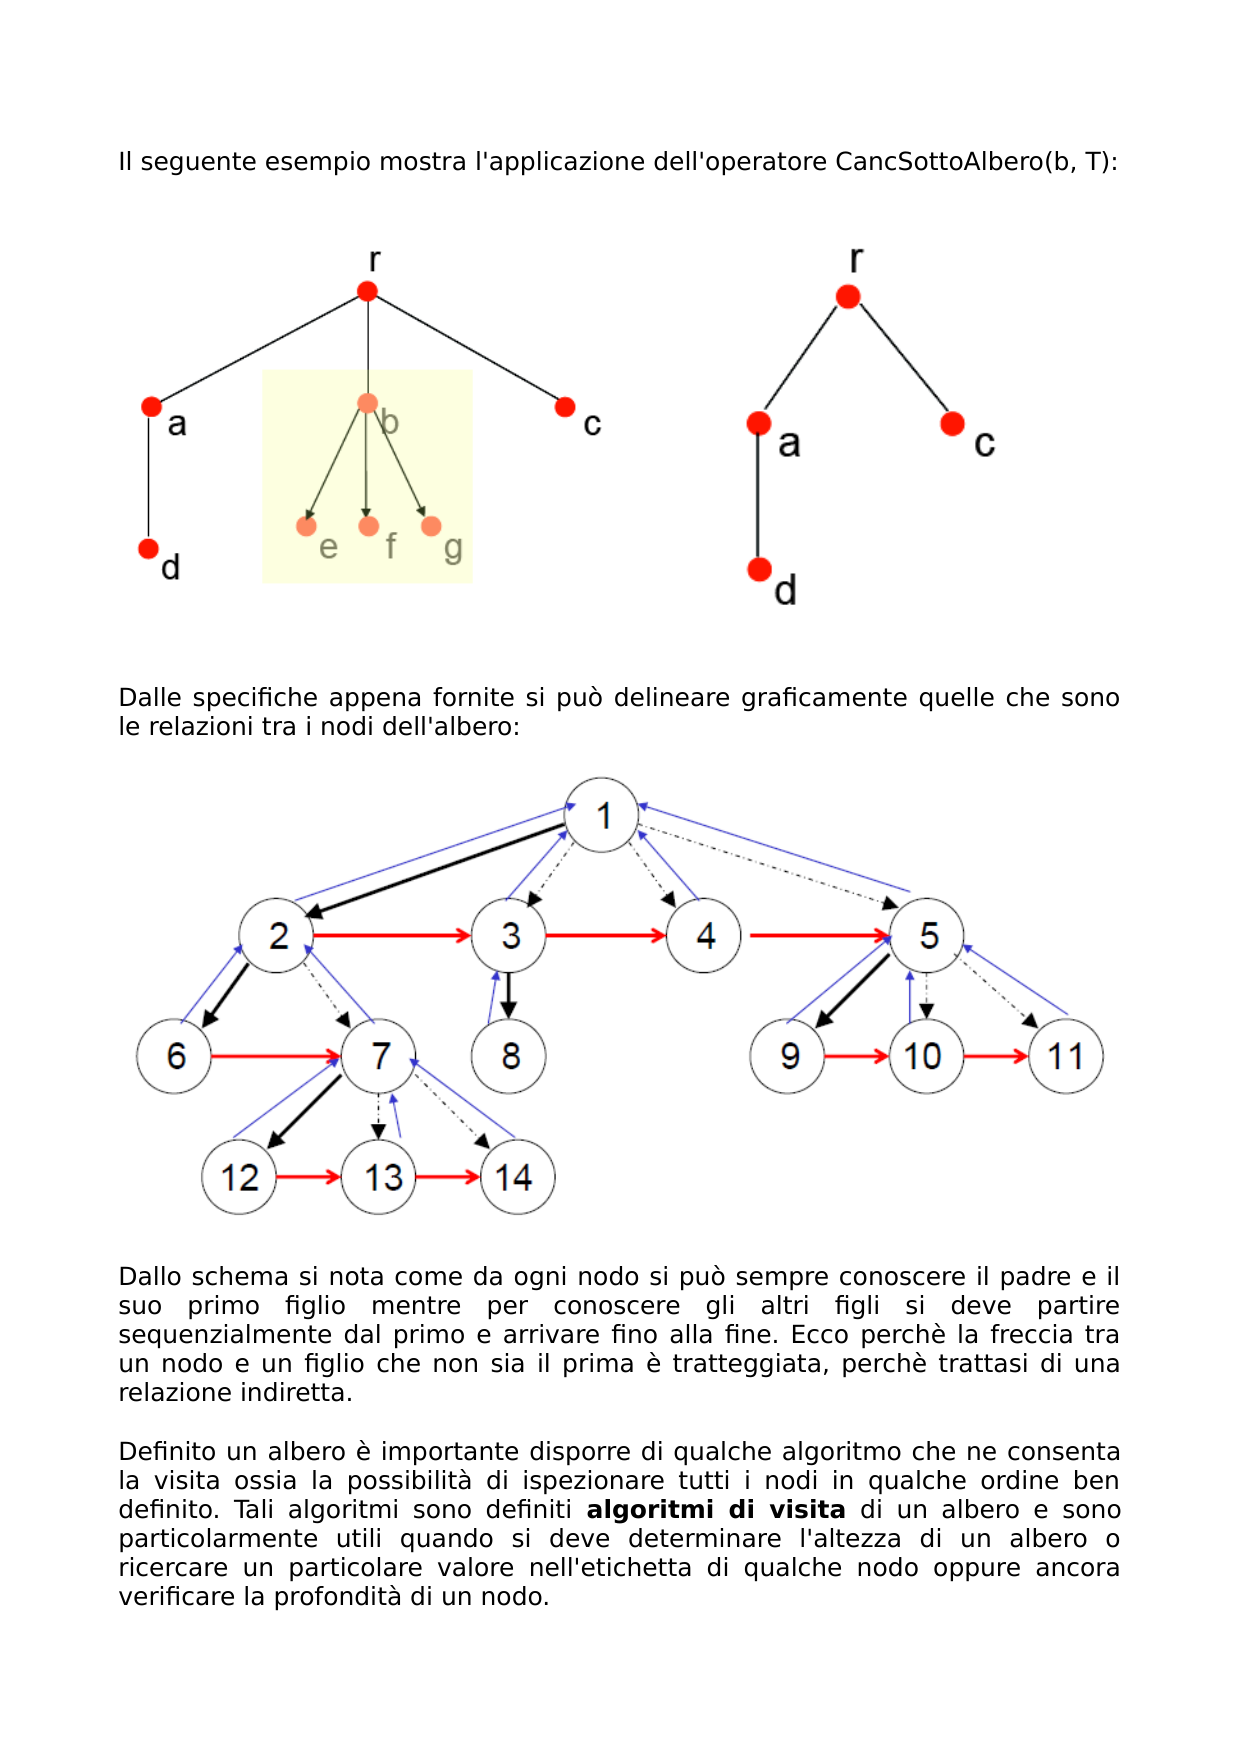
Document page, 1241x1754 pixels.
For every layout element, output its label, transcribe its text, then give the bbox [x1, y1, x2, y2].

picture [118, 770, 1123, 1233]
picture [123, 240, 615, 594]
text Dallo schema si nota come da ogni nodo si può sempre conoscere il padre e il suo primo figlio mentre per conoscere gli altri figli si deve partire sequenzialmente dal primo e arrivare fino alla fine. Ecco perchè la freccia tra un nodo e un figlio che non sia il prima è tratteggiata, perchè trattasi di una relazione indiretta. [118, 1262, 1122, 1407]
text Il seguente esempio mostra l'applicazione dell'operatore CancSottoAlbero(b, T): [118, 147, 1122, 176]
table_header [620, 234, 1122, 653]
picture [736, 240, 1007, 619]
text Dalle specifiche appena fornite si può delineare graficamente quelle che sono le relazioni tra i nodi dell'albero: [118, 683, 1122, 741]
table_header [118, 234, 620, 653]
text Definito un albero è importante disporre di qualche algoritmo che ne consenta la visita ossia la possibilità di ispezionare tutti i nodi in qualche ordine ben definito. Tali algoritmi sono definiti algoritmi di visita di un albero e sono particolarmente utili quando si deve determinare l'altezza di un albero o ricercare un particolare valore nell'etichetta di qualche nodo oppure ancora verificare la profondità di un nodo. [118, 1437, 1122, 1612]
